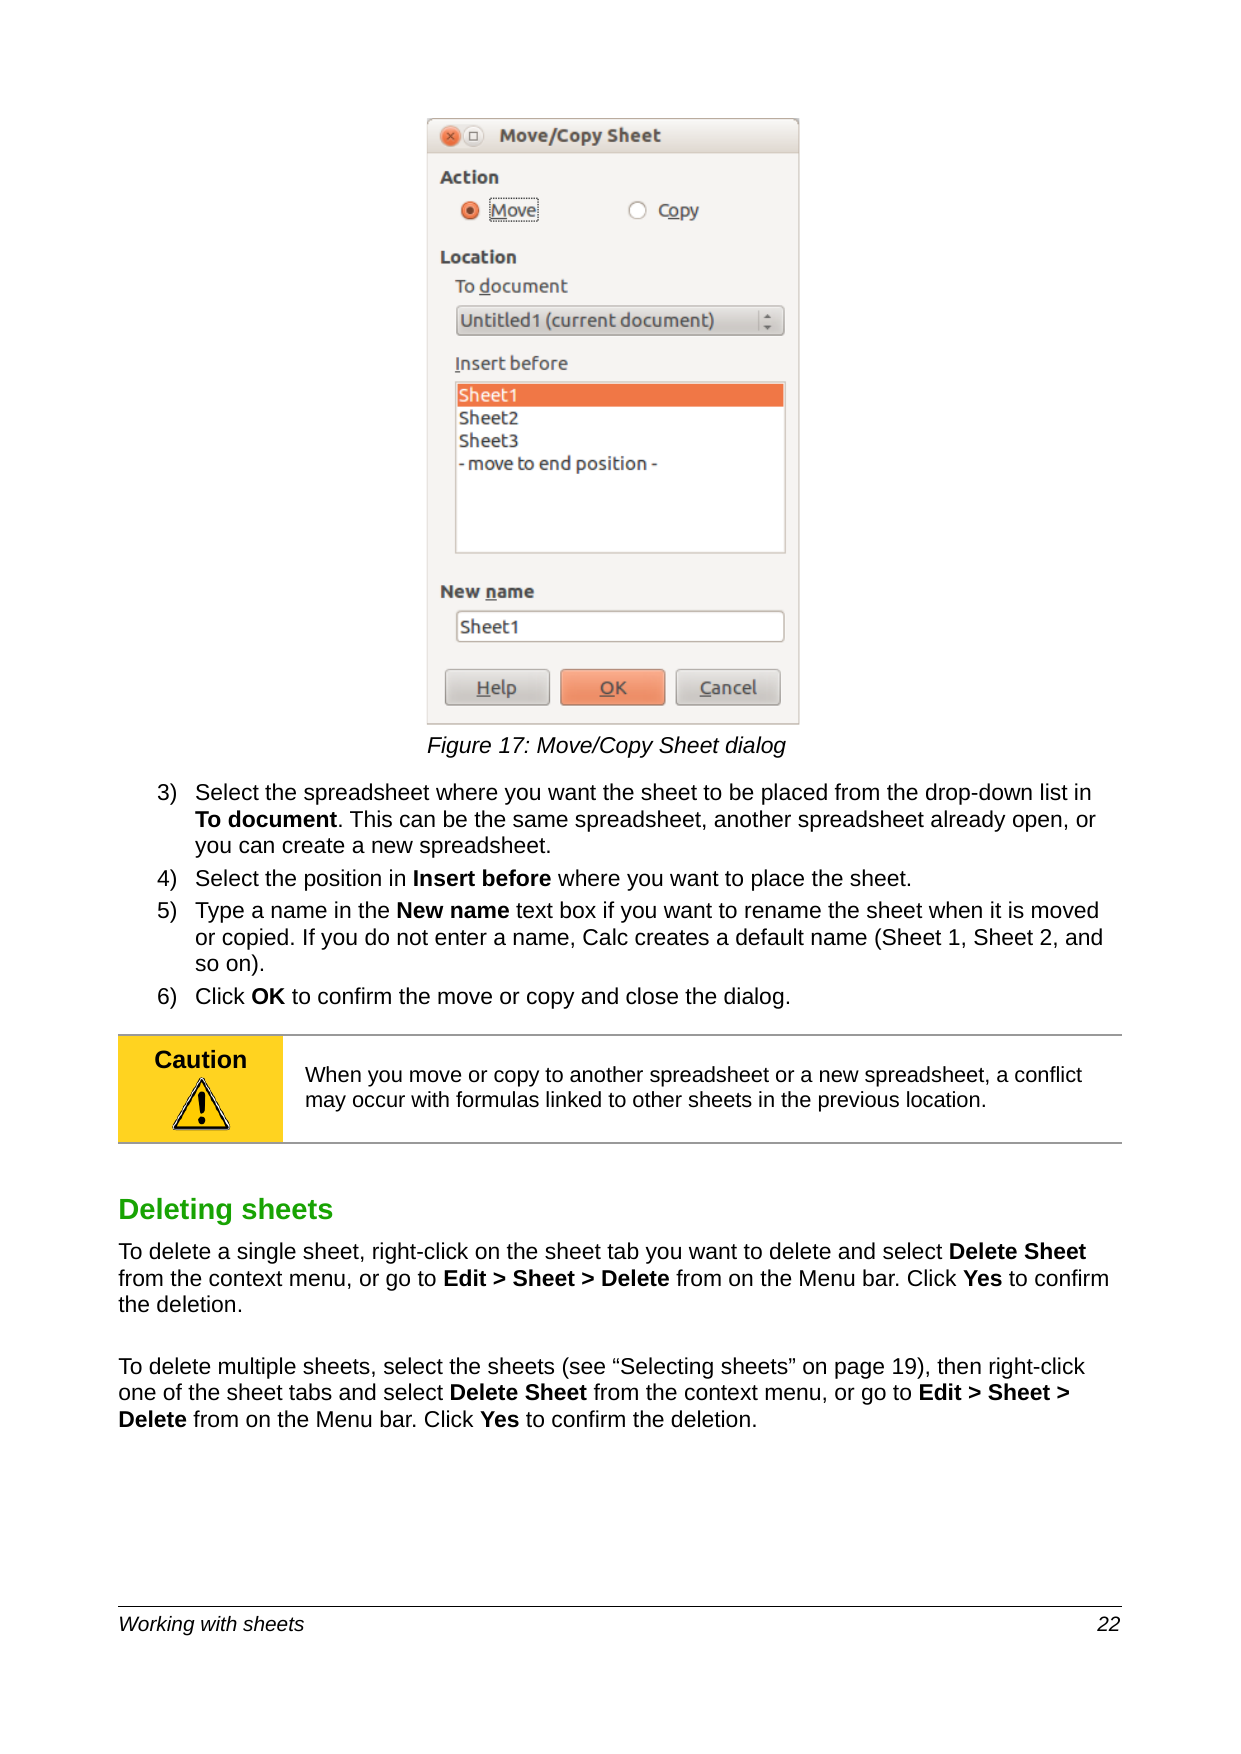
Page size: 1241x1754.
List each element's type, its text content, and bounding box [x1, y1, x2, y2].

text Figure 17: Move/Copy Sheet dialog [427, 732, 813, 758]
text To delete multiple sheets, select the sheets (see “Selecting sheets” on page 19), then right-click one of the sheet tabs and select Delete Sheet from the context menu, or go to Edit > Sheet > Delete from on the Menu bar. Click Yes to confirm the deletion. [118, 1353, 1122, 1432]
picture [168, 1073, 233, 1134]
table_header Caution [118, 1036, 283, 1142]
list Type a name in the New name text box if you want to rename the sheet when it is moved or copied. If you do not enter a name, Calc creates a default name (Sheet 1, Sheet 2, and so on). [177, 897, 1122, 976]
table_header When you move or copy to another spreadsheet or a new spreadsheet, a conflict may occur with formulas linked to other sheets in the previous location. [283, 1036, 1122, 1142]
subtitle Deleting sheets [118, 1192, 1122, 1226]
list Select the spreadsheet where you want the sheet to be placed from the drop-down list in To document. This can be the same spreadsheet, another spreadsheet already open, or you can create a new spreadsheet. [177, 779, 1122, 858]
list Click OK to confirm the move or copy and close the dialog. [177, 983, 1122, 1009]
picture [426, 118, 800, 726]
list Select the position in Insert before where you want to place the sheet. [177, 865, 1122, 891]
text To delete a single sheet, right-click on the sheet tab you want to delete and select Delete Sheet from the context menu, or go to Edit > Sheet > Delete from on the Menu bar. Click Yes to confirm the deletion. [118, 1238, 1122, 1317]
